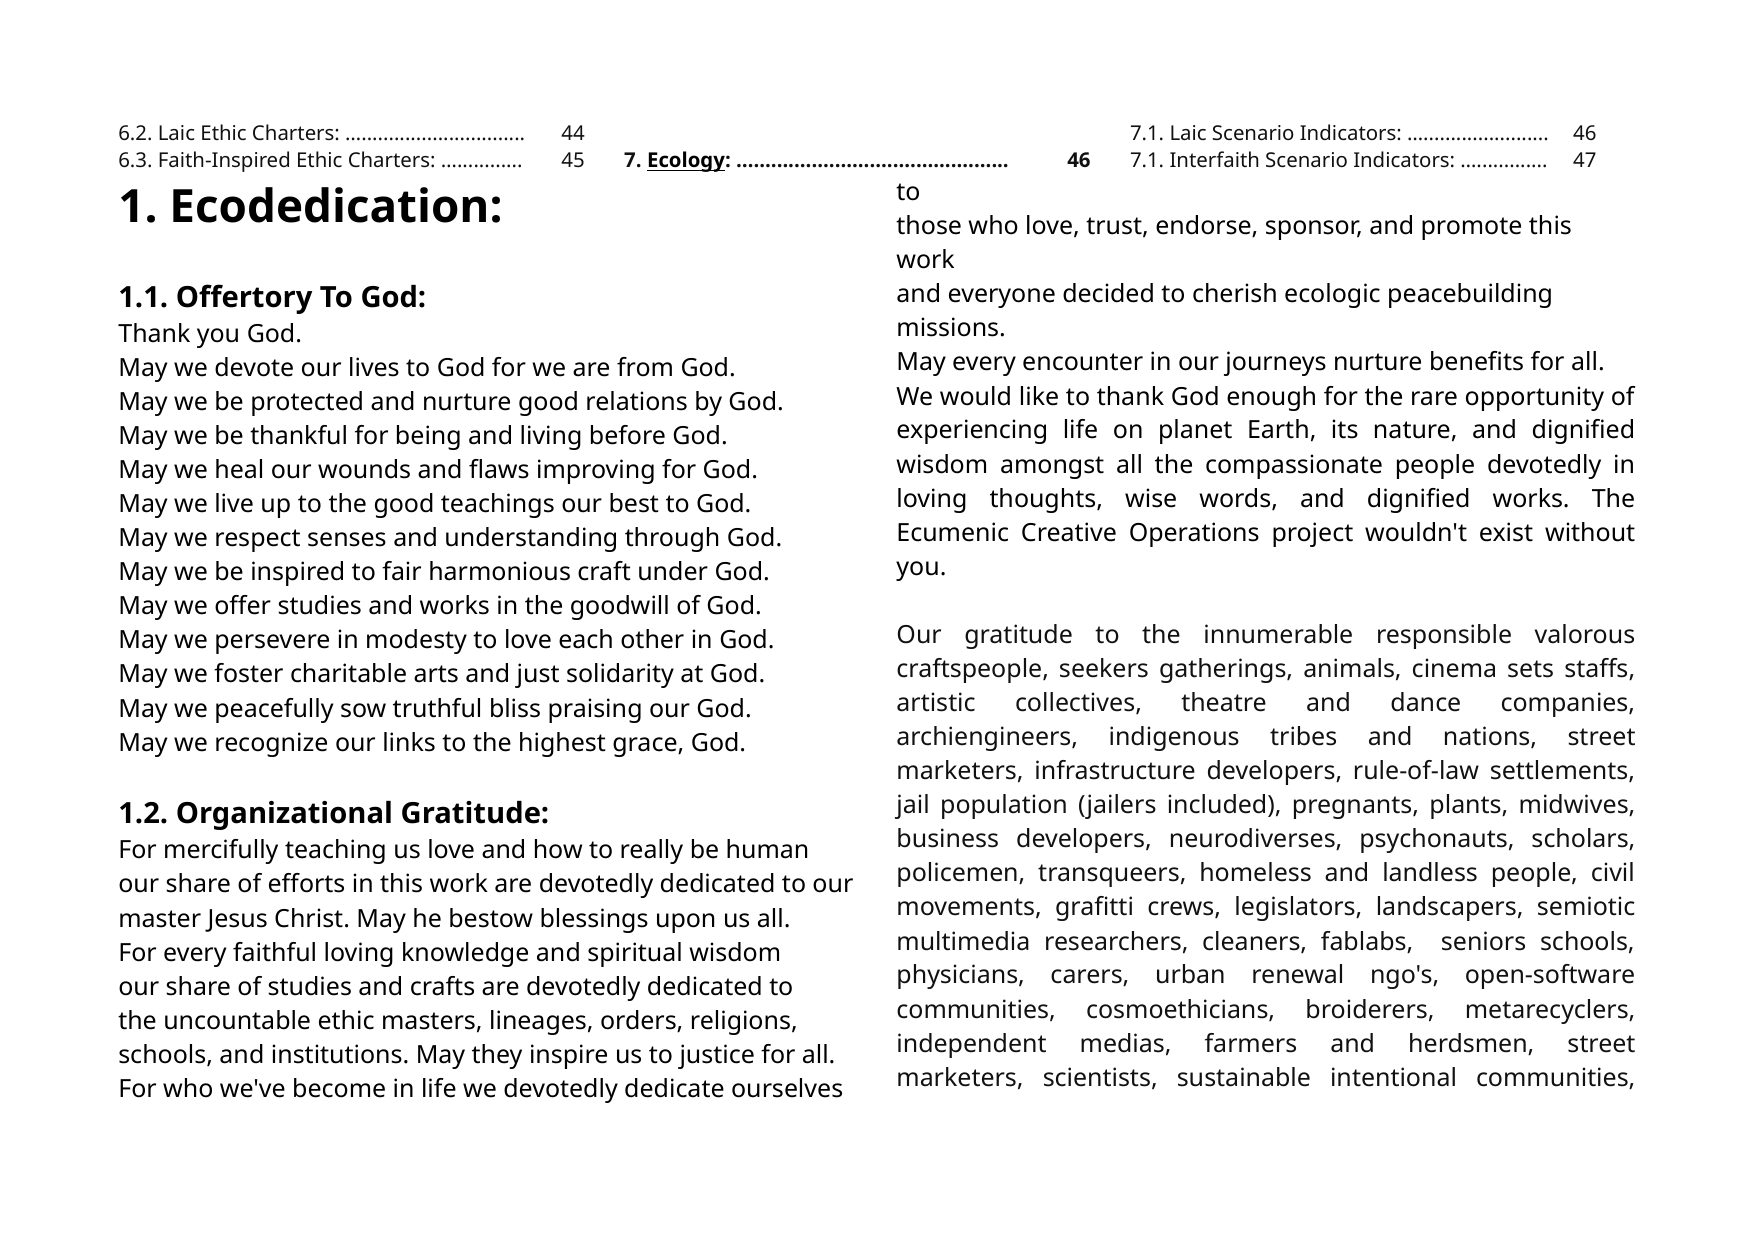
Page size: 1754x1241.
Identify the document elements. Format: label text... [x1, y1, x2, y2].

text 6.2. Laic Ethic Charters: ….............................. 44 [118, 118, 624, 146]
text May we peacefully sow truthful bliss praising our God. [118, 690, 868, 724]
text May we foster charitable arts and just solidarity at God. [118, 656, 868, 690]
text 7.1. Interfaith Scenario Indicators: …............. 47 [1130, 146, 1636, 174]
text May every encounter in our journeys nurture benefits for all. [896, 344, 1636, 378]
text Thank you God. [118, 316, 868, 349]
text May we be inspired to fair harmonious craft under God. [118, 554, 868, 588]
text May we heal our wounds and flaws improving for God. [118, 452, 868, 486]
text May we persevere in modesty to love each other in God. [118, 622, 868, 656]
text 1.1. Offertory To God: [118, 276, 868, 316]
text For mercifully teaching us love and how to really be human [118, 832, 868, 866]
text May we recognize our links to the highest grace, God. [118, 724, 868, 758]
text and everyone decided to cherish ecologic peacebuilding missions. [896, 276, 1636, 344]
text May we be thankful for being and living before God. [118, 418, 868, 452]
text We would like to thank God enough for the rare opportunity of experiencing life on planet Earth, its nature, and dignified wisdom amongst all the compassionate people devotedly in loving thoughts, wise words, and dignified works. The Ecumenic Creative Operations project wouldn't exist without you. [896, 378, 1636, 582]
text our share of studies and crafts are devotedly dedicated to [118, 968, 868, 1002]
text to [896, 174, 1636, 208]
text May we devote our lives to God for we are from God. [118, 349, 868, 384]
text For who we've become in life we devotedly dedicate ourselves [118, 1071, 868, 1104]
text our share of efforts in this work are devotedly dedicated to our master Jesus Christ. May he bestow blessings upon us all. [118, 866, 868, 934]
text Our gratitude to the innumerable responsible valorous craftspeople, seekers gatherings, animals, cinema sets staffs, artistic collectives, theatre and dance companies, archiengineers, indigenous tribes and nations, street marketers, infrastructure developers, rule-of-law settlements, jail population (jailers included), pregnants, plants, midwives, business developers, neurodiverses, psychonauts, scholars, policemen, transqueers, homeless and landless people, civil movements, grafitti crews, legislators, landscapers, semiotic multimedia researchers, cleaners, fablabs, seniors schools, physicians, carers, urban renewal ngo's, open-software communities, cosmoethicians, broiderers, metarecyclers, independent medias, farmers and herdsmen, street marketers, scientists, sustainable intentional communities, [896, 617, 1636, 1093]
text For every faithful loving knowledge and spiritual wisdom [118, 934, 868, 968]
text May we offer studies and works in the goodwill of God. [118, 588, 868, 622]
text 7.1. Laic Scenario Indicators: …....................... 46 [1130, 118, 1636, 146]
text 1.2. Organizational Gratitude: [118, 792, 868, 832]
text 1. Ecodedication: [118, 174, 868, 236]
text those who love, trust, endorse, sponsor, and promote this work [896, 208, 1636, 276]
text the uncountable ethic masters, lineages, orders, religions, [118, 1002, 868, 1036]
text May we be protected and nurture good relations by God. [118, 384, 868, 418]
text 6.3. Faith-Inspired Ethic Charters: …............ 45 [118, 146, 624, 174]
text schools, and institutions. May they inspire us to justice for all. [118, 1036, 868, 1071]
text May we live up to the good teachings our best to God. [118, 486, 868, 520]
text 7. Ecology: …............................................ 46 [624, 146, 1130, 174]
text May we respect senses and understanding through God. [118, 520, 868, 554]
